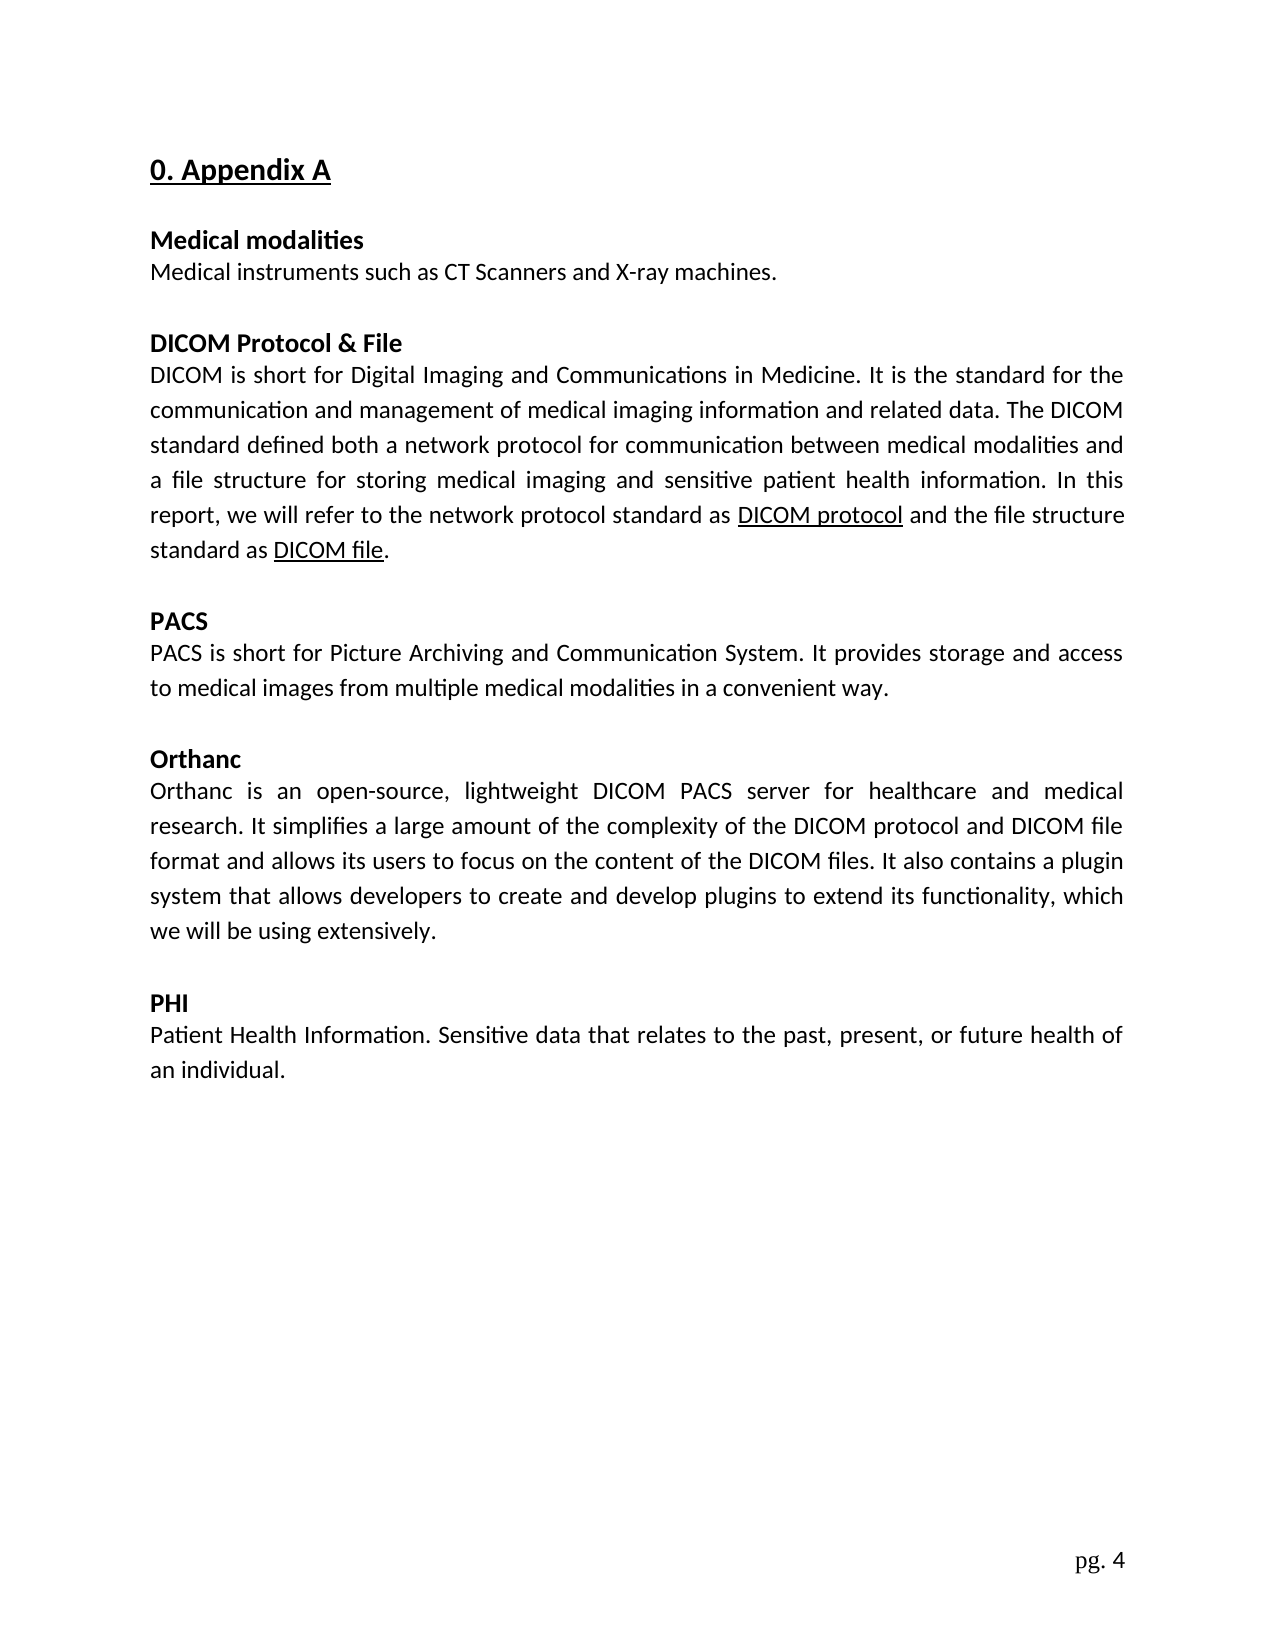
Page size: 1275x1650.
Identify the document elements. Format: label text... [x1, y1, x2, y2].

subtitle 0. Appendix A [150, 150, 1125, 188]
subtitle PHI [150, 986, 1125, 1019]
text Medical instruments such as CT Scanners and X-ray machines. [150, 256, 1125, 287]
text Patient Health Information. Sensitive data that relates to the past, present, or future health of an individual. [150, 1019, 1125, 1084]
text PACS is short for Picture Archiving and Communication System. It provides storage and access to medical images from multiple medical modalities in a convenient way. [150, 637, 1125, 703]
subtitle Medical modalities [150, 223, 1125, 256]
text DICOM is short for Digital Imaging and Communications in Medicine. It is the standard for the communication and management of medical imaging information and related data. The DICOM standard defined both a network protocol for communication between medical modalities and a file structure for storing medical imaging and sensitive patient health information. In this report, we will refer to the network protocol standard as DICOM protocol and the file structure standard as DICOM file. [150, 359, 1125, 565]
subtitle DICOM Protocol & File [150, 326, 1125, 359]
text Orthanc is an open-source, lightweight DICOM PACS server for healthcare and medical research. It simplifies a large amount of the complexity of the DICOM protocol and DICOM file format and allows its users to focus on the content of the DICOM files. It also contains a plugin system that allows developers to create and develop plugins to extend its functionality, which we will be using extensively. [150, 775, 1125, 946]
subtitle PACS [150, 604, 1125, 637]
subtitle Orthanc [150, 742, 1125, 775]
